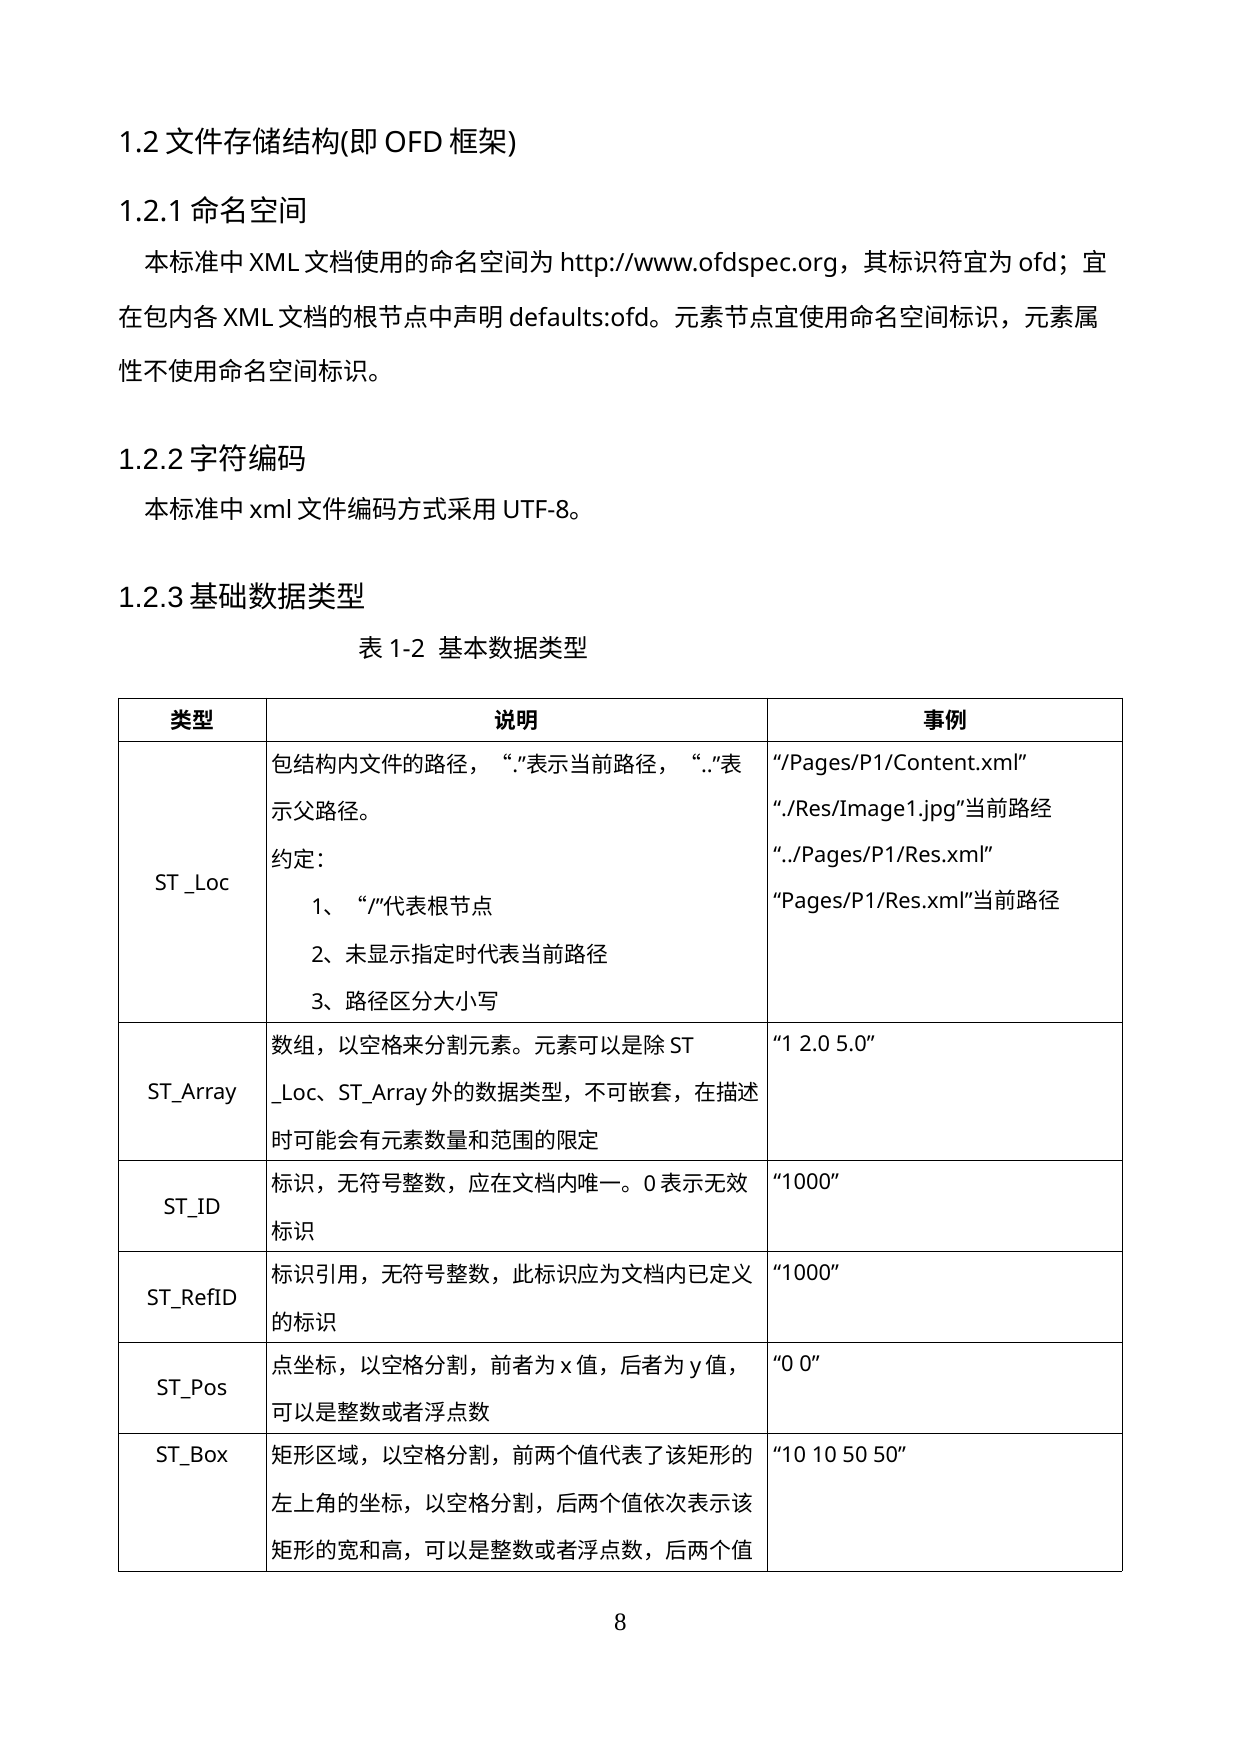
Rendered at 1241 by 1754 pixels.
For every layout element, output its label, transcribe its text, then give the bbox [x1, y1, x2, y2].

table_cell 点坐标，以空格分割，前者为x值，后者为y值，可以是整数或者浮点数 [267, 1343, 767, 1433]
table_header 类型 [119, 699, 266, 741]
table_cell 矩形区域，以空格分割，前两个值代表了该矩形的左上角的坐标，以空格分割，后两个值依次表示该矩形的宽和高，可以是整数或者浮点数，后两个值 [267, 1434, 767, 1571]
subtitle 1.2文件存储结构(即OFD框架) [118, 118, 1122, 161]
table_cell ST_RefID [119, 1252, 266, 1342]
subtitle 1.2.2字符编码 [118, 435, 1122, 477]
table_cell “10 10 50 50” [768, 1434, 1122, 1571]
text 本标准中xml文件编码方式采用UTF-8。 [118, 490, 1122, 526]
table_cell 标识，无符号整数，应在文档内唯一。0表示无效标识 [267, 1161, 767, 1251]
subtitle 1.2.3基础数据类型 [118, 573, 1122, 616]
text 表1-2 基本数据类型 [118, 628, 1122, 665]
table_header 说明 [267, 699, 767, 741]
table_cell “0 0” [768, 1343, 1122, 1433]
subtitle 1.2.1命名空间 [118, 188, 1122, 230]
table_cell “1000” [768, 1161, 1122, 1251]
table_header 事例 [768, 699, 1122, 741]
table_cell ST _Loc [119, 742, 266, 1022]
table_cell ST_Pos [119, 1343, 266, 1433]
table_cell ST_ID [119, 1161, 266, 1251]
table_cell ST_Array [119, 1023, 266, 1160]
text 本标准中XML文档使用的命名空间为http://www.ofdspec.org，其标识符宜为ofd；宜在包内各XML文档的根节点中声明defaults:ofd。元素节点宜使用命名空间标识，元素属性不使用命名空间标识。 [118, 243, 1122, 388]
table_cell 标识引用，无符号整数，此标识应为文档内已定义的标识 [267, 1252, 767, 1342]
table_cell “1 2.0 5.0” [768, 1023, 1122, 1160]
table_cell 包结构内文件的路径，“.”表示当前路径，“..”表示父路径。 约定： 1、“/”代表根节点 2、未显示指定时代表当前路径 3、路径区分大小写 [267, 742, 767, 1022]
table_cell ST_Box [119, 1434, 266, 1571]
table_cell “1000” [768, 1252, 1122, 1342]
table_cell “/Pages/P1/Content.xml” “./Res/Image1.jpg”当前路经 “../Pages/P1/Res.xml” “Pages/P1/Res.xml”当前路径 [768, 742, 1122, 1022]
table_cell 数组，以空格来分割元素。元素可以是除ST _Loc、ST_Array外的数据类型，不可嵌套，在描述时可能会有元素数量和范围的限定 [267, 1023, 767, 1160]
